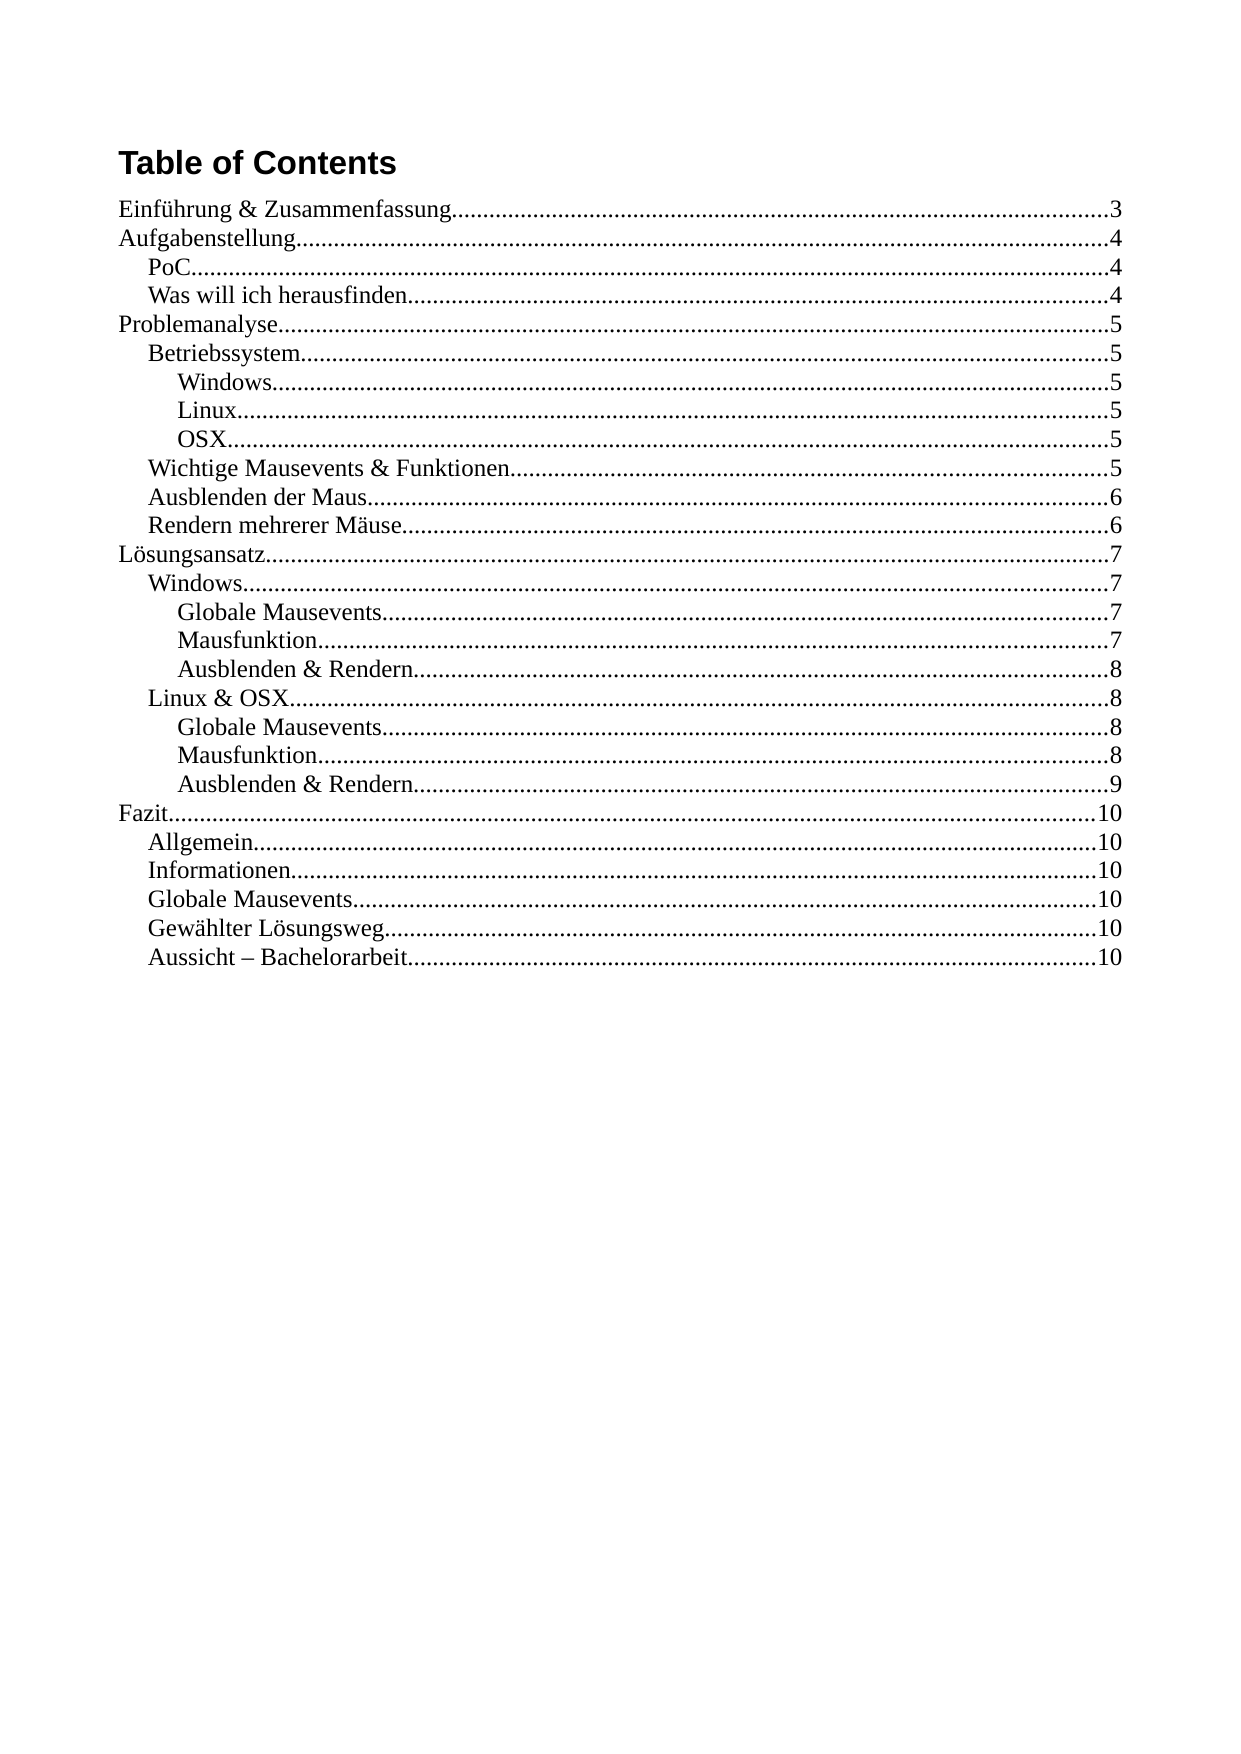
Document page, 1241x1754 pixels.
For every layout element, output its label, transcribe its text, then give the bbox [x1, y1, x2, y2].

text Ausblenden der Maus 6 [148, 482, 1122, 510]
text Allgemein 10 [148, 827, 1122, 855]
text OSX 5 [177, 424, 1122, 453]
text Wichtige Mausevents & Funktionen 5 [148, 453, 1122, 482]
text Mausfunktion 8 [177, 740, 1122, 769]
text Fazit 10 [118, 798, 1122, 827]
text Ausblenden & Rendern 9 [177, 769, 1122, 798]
text Aufgabenstellung 4 [118, 223, 1122, 252]
text Lösungsansatz 7 [118, 539, 1122, 568]
text Problemanalyse 5 [118, 309, 1122, 338]
text Windows 7 [148, 568, 1122, 597]
text Aussicht – Bachelorarbeit 10 [148, 942, 1122, 970]
text Ausblenden & Rendern 8 [177, 654, 1122, 683]
text Einführung & Zusammenfassung 3 [118, 194, 1122, 223]
text Gewählter Lösungsweg 10 [148, 913, 1122, 942]
text Globale Mausevents 7 [177, 597, 1122, 625]
text Globale Mausevents 10 [148, 884, 1122, 913]
text Betriebssystem 5 [148, 338, 1122, 367]
text Rendern mehrerer Mäuse 6 [148, 510, 1122, 539]
text Mausfunktion 7 [177, 625, 1122, 654]
text Linux & OSX 8 [148, 683, 1122, 712]
text Globale Mausevents 8 [177, 712, 1122, 740]
subtitle Table of Contents [118, 143, 1122, 182]
text Was will ich herausfinden 4 [148, 280, 1122, 309]
text Linux 5 [177, 395, 1122, 424]
text Windows 5 [177, 367, 1122, 395]
text Informationen 10 [148, 855, 1122, 884]
text PoC 4 [148, 252, 1122, 280]
